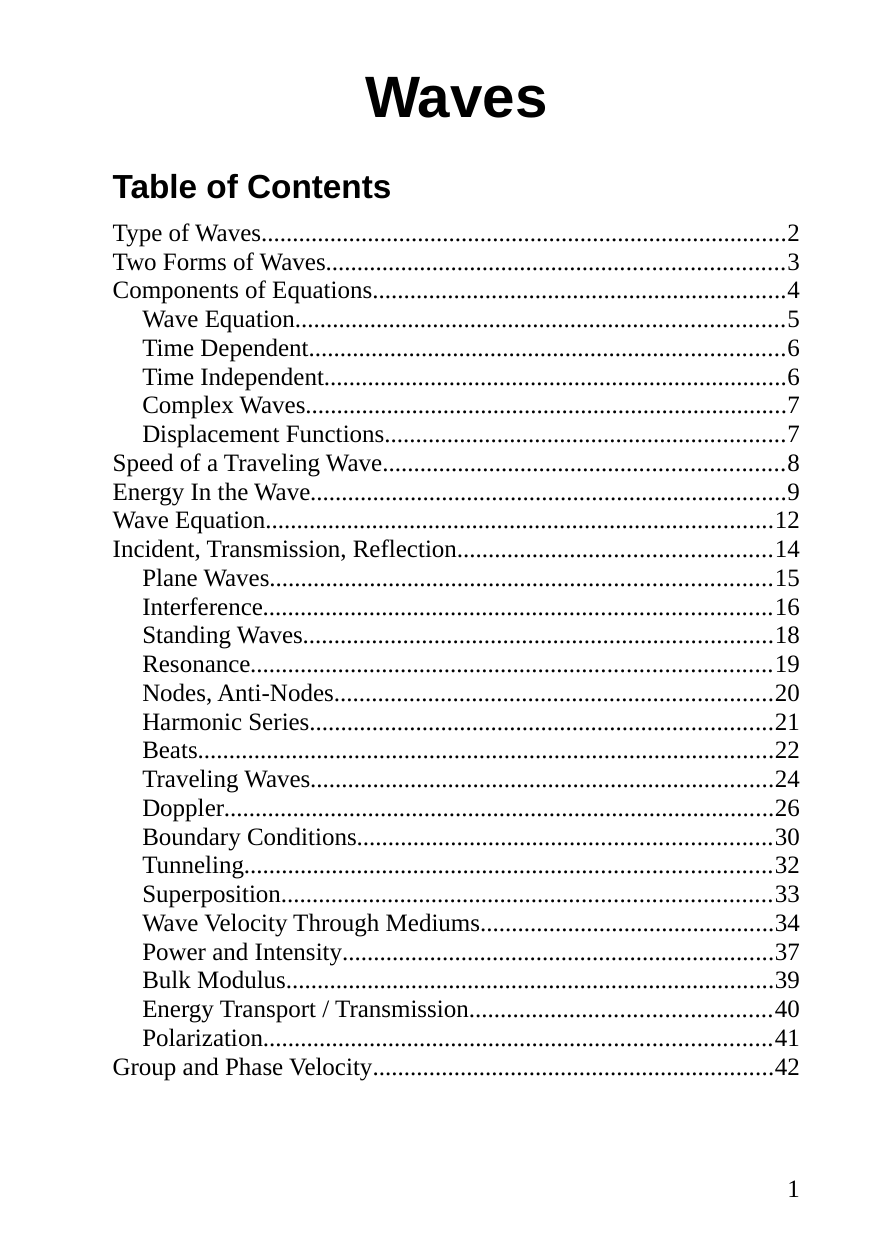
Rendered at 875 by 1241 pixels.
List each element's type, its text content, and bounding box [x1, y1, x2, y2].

text Plane Waves 15 [142, 563, 799, 592]
text Bulk Modulus 39 [142, 966, 799, 994]
text Speed of a Traveling Wave 8 [112, 448, 799, 477]
text Energy In the Wave 9 [112, 477, 799, 506]
text Time Independent 6 [142, 362, 799, 391]
text Standing Waves 18 [142, 621, 799, 649]
text Energy Transport / Transmission 40 [142, 994, 799, 1023]
text Group and Phase Velocity 42 [112, 1052, 799, 1081]
text Traveling Waves 24 [142, 764, 799, 793]
text Tunneling 32 [142, 851, 799, 879]
text Complex Waves 7 [142, 391, 799, 419]
text Superposition 33 [142, 879, 799, 908]
text Doppler 26 [142, 793, 799, 822]
text Wave Equation 5 [142, 304, 799, 333]
text Displacement Functions 7 [142, 419, 799, 448]
text Polarization 41 [142, 1023, 799, 1052]
text Components of Equations 4 [112, 276, 799, 304]
text Power and Intensity 37 [142, 937, 799, 966]
text Incident, Transmission, Reflection 14 [112, 534, 799, 563]
subtitle Table of Contents [112, 167, 799, 206]
text Resonance 19 [142, 649, 799, 678]
title Waves [112, 62, 799, 129]
text Type of Waves 2 [112, 218, 799, 247]
text Nodes, Anti-Nodes 20 [142, 678, 799, 707]
text Time Dependent 6 [142, 333, 799, 362]
text Beats 22 [142, 736, 799, 764]
text Interference 16 [142, 592, 799, 621]
text Harmonic Series 21 [142, 707, 799, 736]
text Wave Equation 12 [112, 506, 799, 534]
text Boundary Conditions 30 [142, 822, 799, 851]
text Wave Velocity Through Mediums 34 [142, 908, 799, 937]
text Two Forms of Waves 3 [112, 247, 799, 276]
